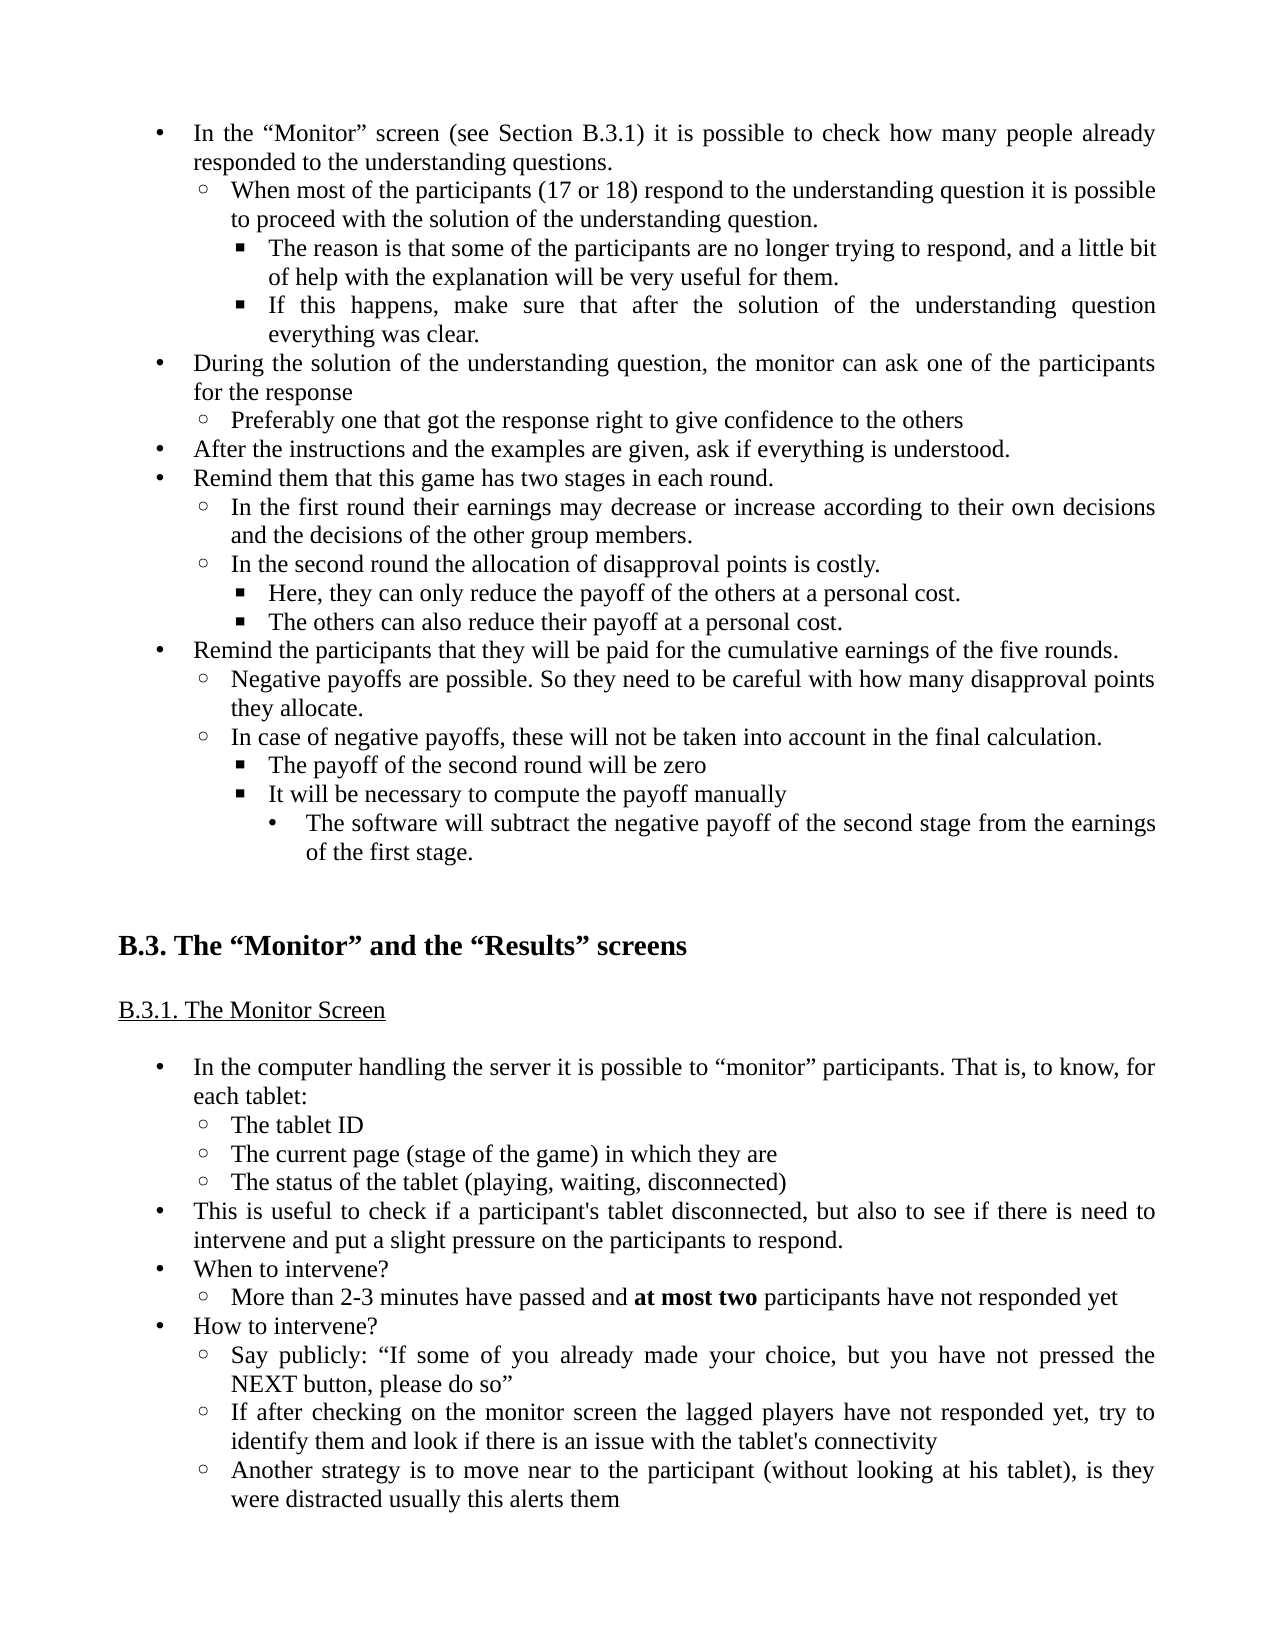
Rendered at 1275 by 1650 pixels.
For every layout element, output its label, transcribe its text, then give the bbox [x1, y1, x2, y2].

text B.3. The “Monitor” and the “Results” screens [118, 928, 1157, 961]
list The tablet ID [193, 1110, 1157, 1139]
list The others can also reduce their payoff at a personal cost. [231, 607, 1157, 636]
list If after checking on the monitor screen the lagged players have not responded yet, try to identify them and look if there is an issue with the tablet's connectivity [193, 1397, 1157, 1455]
list Say publicly: “If some of you already made your choice, but you have not pressed the NEXT button, please do so” [193, 1340, 1157, 1397]
list The current page (stage of the game) in which they are [193, 1139, 1157, 1167]
list The status of the tablet (playing, waiting, disconnected) [193, 1167, 1157, 1196]
list How to intervene? [156, 1311, 1157, 1340]
list Remind them that this game has two stages in each round. [156, 463, 1157, 492]
list More than 2-3 minutes have passed and at most two participants have not responded yet [193, 1282, 1157, 1311]
list In the first round their earnings may decrease or increase according to their own decisions and the decisions of the other group members. [193, 492, 1157, 549]
list Preferably one that got the response right to give confidence to the others [193, 406, 1157, 434]
list In case of negative payoffs, these will not be taken into account in the final calculation. [193, 722, 1157, 751]
list After the instructions and the examples are given, ask if everything is understood. [156, 434, 1157, 463]
list When most of the participants (17 or 18) respond to the understanding question it is possible to proceed with the solution of the understanding question. [193, 176, 1157, 233]
list Remind the participants that they will be paid for the cumulative earnings of the five rounds. [156, 636, 1157, 664]
list If this happens, make sure that after the solution of the understanding question everything was clear. [231, 291, 1157, 348]
list Another strategy is to move near to the participant (without looking at his tablet), is they were distracted usually this alerts them [193, 1455, 1157, 1512]
list Negative payoffs are possible. So they need to be careful with how many disapproval points they allocate. [193, 664, 1157, 722]
list In the computer handling the server it is possible to “monitor” participants. That is, to know, for each tablet: [156, 1052, 1157, 1110]
list It will be necessary to compute the payoff manually [231, 779, 1157, 808]
list This is useful to check if a participant's tablet disconnected, but also to see if there is need to intervene and put a slight pressure on the participants to respond. [156, 1196, 1157, 1254]
list During the solution of the understanding question, the monitor can ask one of the participants for the response [156, 348, 1157, 406]
list The reason is that some of the participants are no longer trying to respond, and a little bit of help with the explanation will be very useful for them. [231, 233, 1157, 291]
list The payoff of the second round will be zero [231, 751, 1157, 779]
list Here, they can only reduce the payoff of the others at a personal cost. [231, 578, 1157, 607]
list In the second round the allocation of disapproval points is costly. [193, 549, 1157, 578]
text B.3.1. The Monitor Screen [118, 995, 1157, 1024]
list The software will subtract the negative payoff of the second stage from the earnings of the first stage. [268, 808, 1157, 866]
list When to intervene? [156, 1254, 1157, 1282]
list In the “Monitor” screen (see Section B.3.1) it is possible to check how many people already responded to the understanding questions. [156, 118, 1157, 176]
